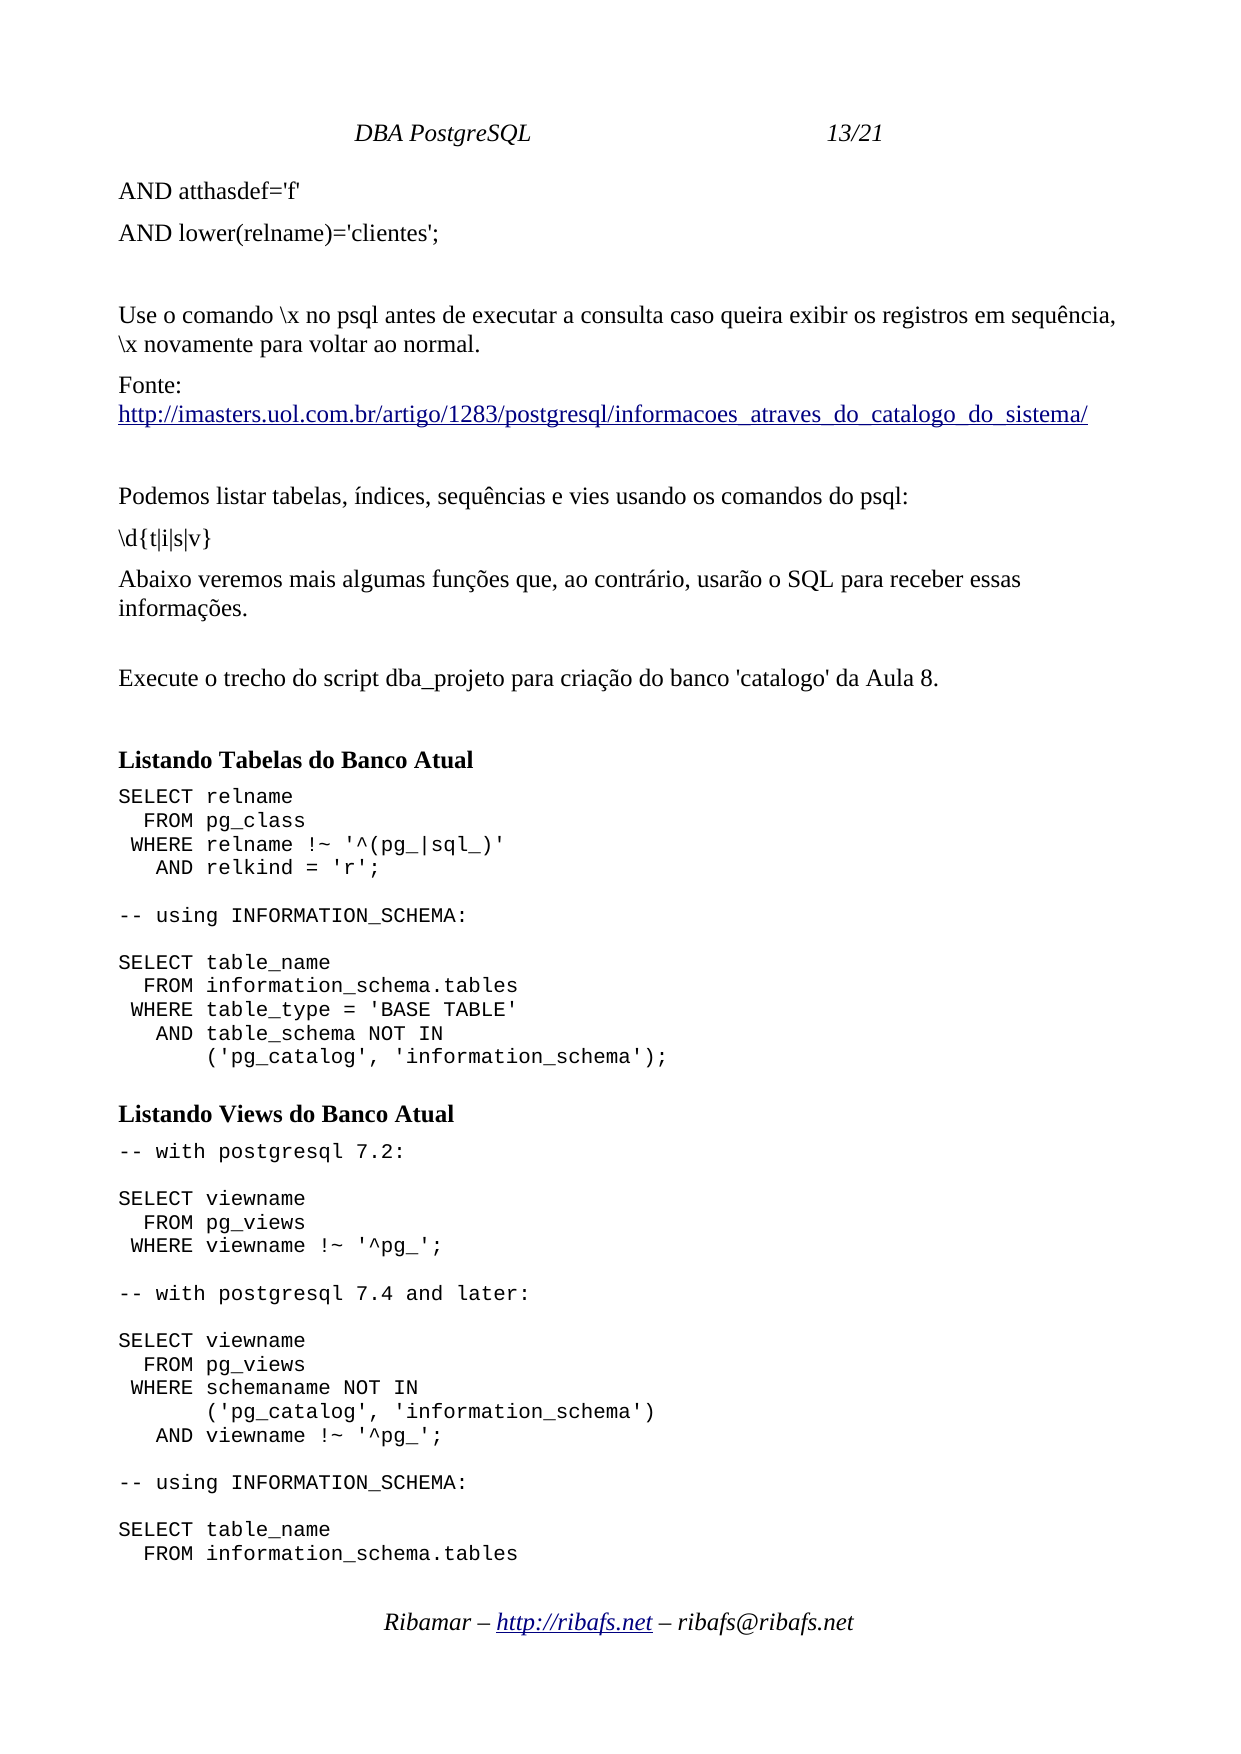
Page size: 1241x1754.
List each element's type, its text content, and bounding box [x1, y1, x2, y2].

text AND viewname !~ '^pg_'; [118, 1424, 1122, 1448]
text SELECT table_name [118, 952, 1122, 976]
text AND atthasdef='f' [118, 176, 1122, 205]
text AND relkind = 'r'; [118, 857, 1122, 881]
text Listando Tabelas do Banco Atual [118, 745, 1122, 774]
text WHERE schemaname NOT IN [118, 1377, 1122, 1401]
text Execute o trecho do script dba_projeto para criação do banco 'catalogo' da Aula 8. [118, 634, 1122, 691]
text Fonte: http://imasters.uol.com.br/artigo/1283/postgresql/informacoes_atraves_do_catalogo_do_sistema/ [118, 370, 1122, 428]
text SELECT viewname [118, 1188, 1122, 1212]
text -- with postgresql 7.4 and later: [118, 1283, 1122, 1306]
text -- using INFORMATION_SCHEMA: [118, 904, 1122, 928]
text Podemos listar tabelas, índices, sequências e vies usando os comandos do psql: [118, 481, 1122, 510]
text WHERE relname !~ '^(pg_|sql_)' [118, 834, 1122, 857]
text FROM information_schema.tables [118, 1543, 1122, 1566]
text Use o comando \x no psql antes de executar a consulta caso queira exibir os registros em sequência, \x novamente para voltar ao normal. [118, 300, 1122, 358]
text Abaixo veremos mais algumas funções que, ao contrário, usarão o SQL para receber essas informações. [118, 564, 1122, 621]
text Listando Views do Banco Atual [118, 1099, 1122, 1128]
text FROM information_schema.tables [118, 976, 1122, 999]
text FROM pg_class [118, 810, 1122, 834]
text AND lower(relname)='clientes'; [118, 218, 1122, 246]
text \d{t|i|s|v} [118, 523, 1122, 551]
text FROM pg_views [118, 1212, 1122, 1235]
text FROM pg_views [118, 1354, 1122, 1377]
text WHERE table_type = 'BASE TABLE' [118, 999, 1122, 1023]
text ('pg_catalog', 'information_schema'); [118, 1046, 1122, 1070]
text WHERE viewname !~ '^pg_'; [118, 1235, 1122, 1259]
text SELECT relname [118, 786, 1122, 810]
text SELECT table_name [118, 1519, 1122, 1543]
text AND table_schema NOT IN [118, 1023, 1122, 1046]
text SELECT viewname [118, 1330, 1122, 1354]
text -- using INFORMATION_SCHEMA: [118, 1472, 1122, 1496]
text -- with postgresql 7.2: [118, 1141, 1122, 1164]
text ('pg_catalog', 'information_schema') [118, 1401, 1122, 1424]
